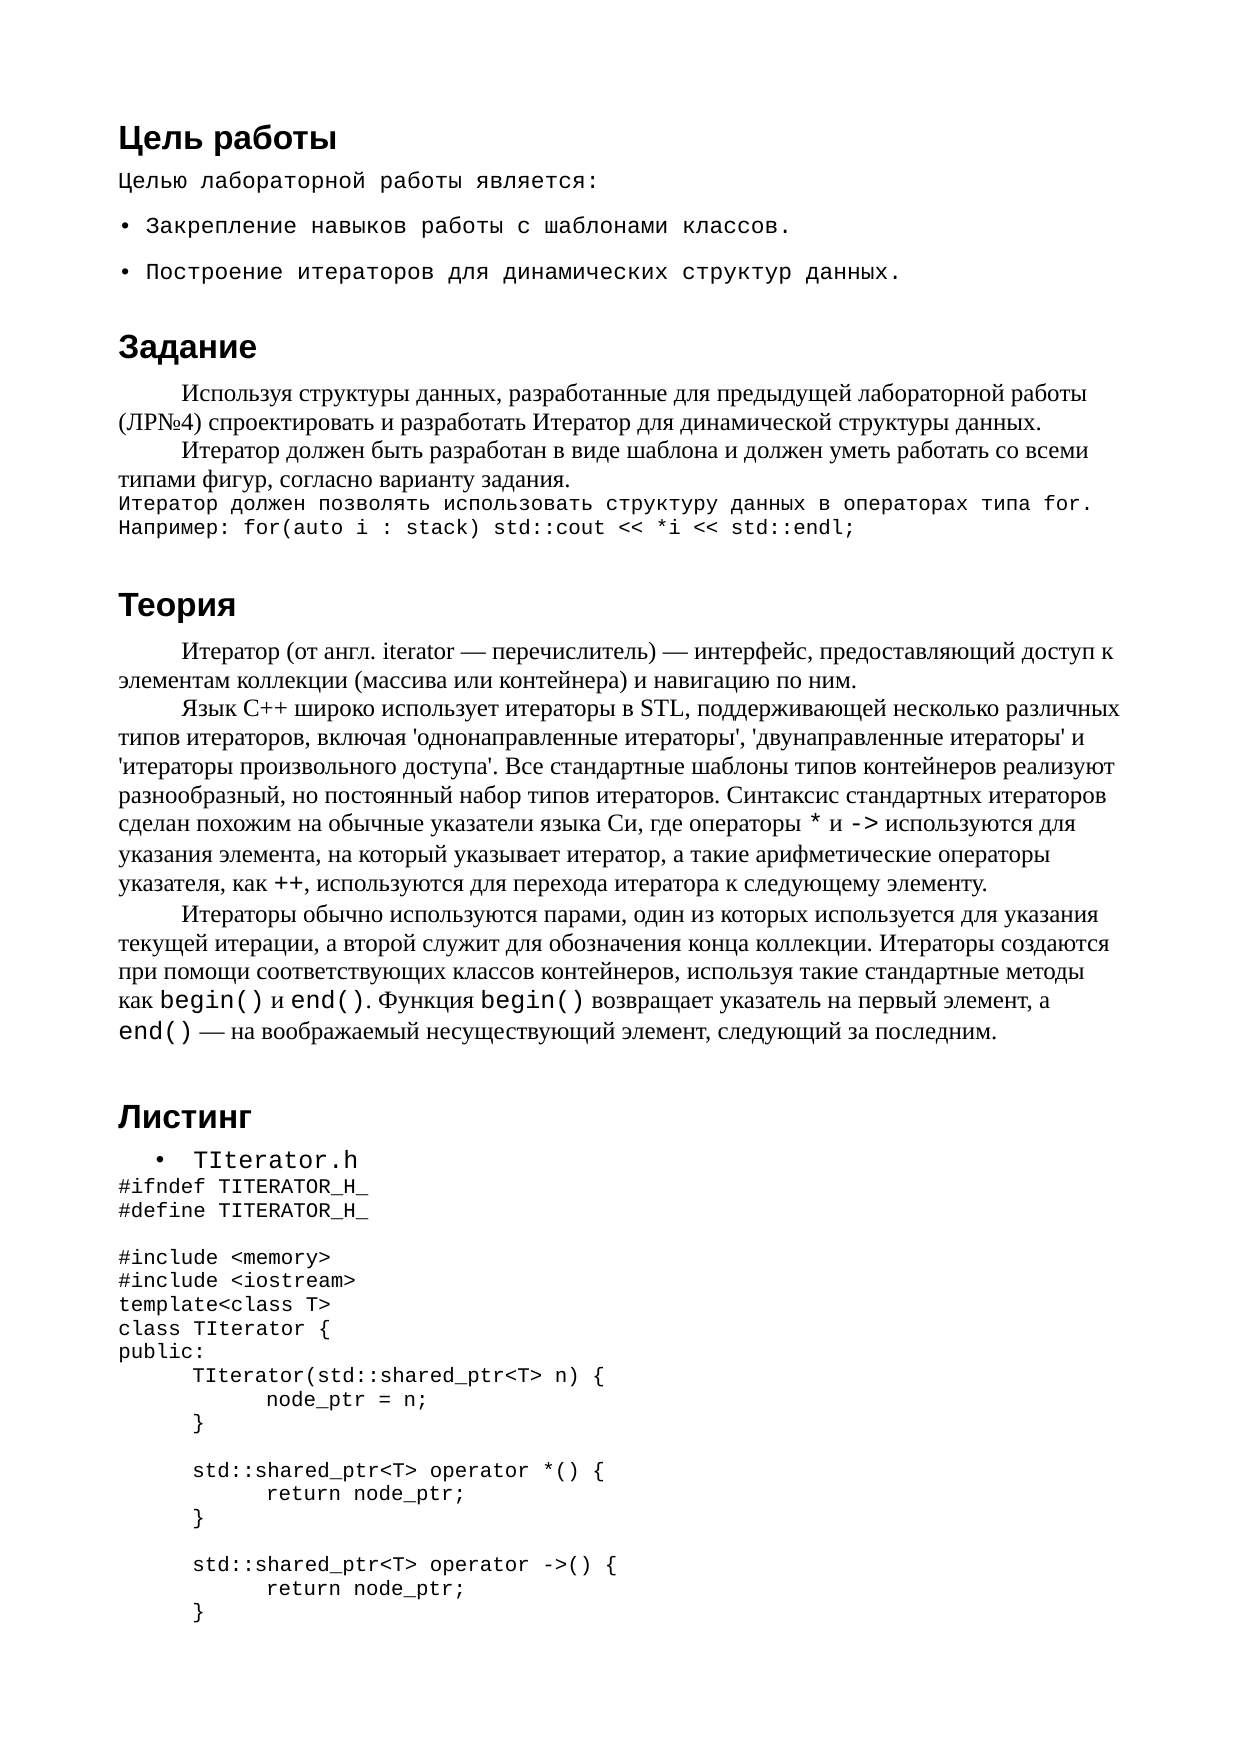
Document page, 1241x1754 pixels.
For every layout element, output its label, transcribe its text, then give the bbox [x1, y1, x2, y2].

text template<class T> [118, 1294, 1122, 1318]
list TIterator.h [156, 1148, 1122, 1176]
text • Построение итераторов для динамических структур данных. [118, 261, 1122, 286]
text return node_ptr; [118, 1578, 1122, 1602]
text #include <memory> [118, 1247, 1122, 1271]
subtitle Теория [118, 585, 1122, 623]
text node_ptr = n; [118, 1389, 1122, 1412]
text Целью лабораторной работы является: [118, 169, 1122, 195]
text public: [118, 1341, 1122, 1365]
text Итераторы обычно используются парами, один из которых используется для указания текущей итерации, а второй служит для обозначения конца коллекции. Итераторы создаются при помощи соответствующих классов контейнеров, используя такие стандартные методы как begin() и end(). Функция begin() возвращает указатель на первый элемент, а end() — на воображаемый несуществующий элемент, следующий за последним. [118, 899, 1122, 1047]
subtitle Задание [118, 327, 1122, 366]
text } [118, 1507, 1122, 1531]
text #ifndef TITERATOR_H_ [118, 1176, 1122, 1199]
text Итератор (от англ. iterator ― перечислитель) — интерфейс, предоставляющий доступ к элементам коллекции (массива или контейнера) и навигацию по ним. [118, 636, 1122, 693]
text #define TITERATOR_H_ [118, 1199, 1122, 1223]
text TIterator(std::shared_ptr<T> n) { [118, 1365, 1122, 1389]
text Используя структуры данных, разработанные для предыдущей лабораторной работы (ЛР№4) спроектировать и разработать Итератор для динамической структуры данных. [118, 378, 1122, 436]
text } [118, 1602, 1122, 1625]
subtitle Листинг [118, 1096, 1122, 1135]
text Язык C++ широко использует итераторы в STL, поддерживающей несколько различных типов итераторов, включая 'однонаправленные итераторы', 'двунаправленные итераторы' и 'итераторы произвольного доступа'. Все стандартные шаблоны типов контейнеров реализуют разнообразный, но постоянный набор типов итераторов. Синтаксис стандартных итераторов сделан похожим на обычные указатели языка Си, где операторы * и -> используются для указания элемента, на который указывает итератор, а такие арифметические операторы указателя, как ++, используются для перехода итератора к следующему элементу. [118, 693, 1122, 899]
text } [118, 1412, 1122, 1436]
text Итератор должен позволять использовать структуру данных в операторах типа for. Например: for(auto i : stack) std::cout << *i << std::endl; [118, 493, 1122, 540]
text std::shared_ptr<T> operator *() { [118, 1460, 1122, 1483]
text #include <iostream> [118, 1271, 1122, 1294]
text • Закрепление навыков работы с шаблонами классов. [118, 215, 1122, 241]
text std::shared_ptr<T> operator ->() { [118, 1554, 1122, 1578]
subtitle Цель работы [118, 118, 1122, 157]
text Итератор должен быть разработан в виде шаблона и должен уметь работать со всеми типами фигур, согласно варианту задания. [118, 436, 1122, 493]
text class TIterator { [118, 1318, 1122, 1341]
text return node_ptr; [118, 1483, 1122, 1507]
